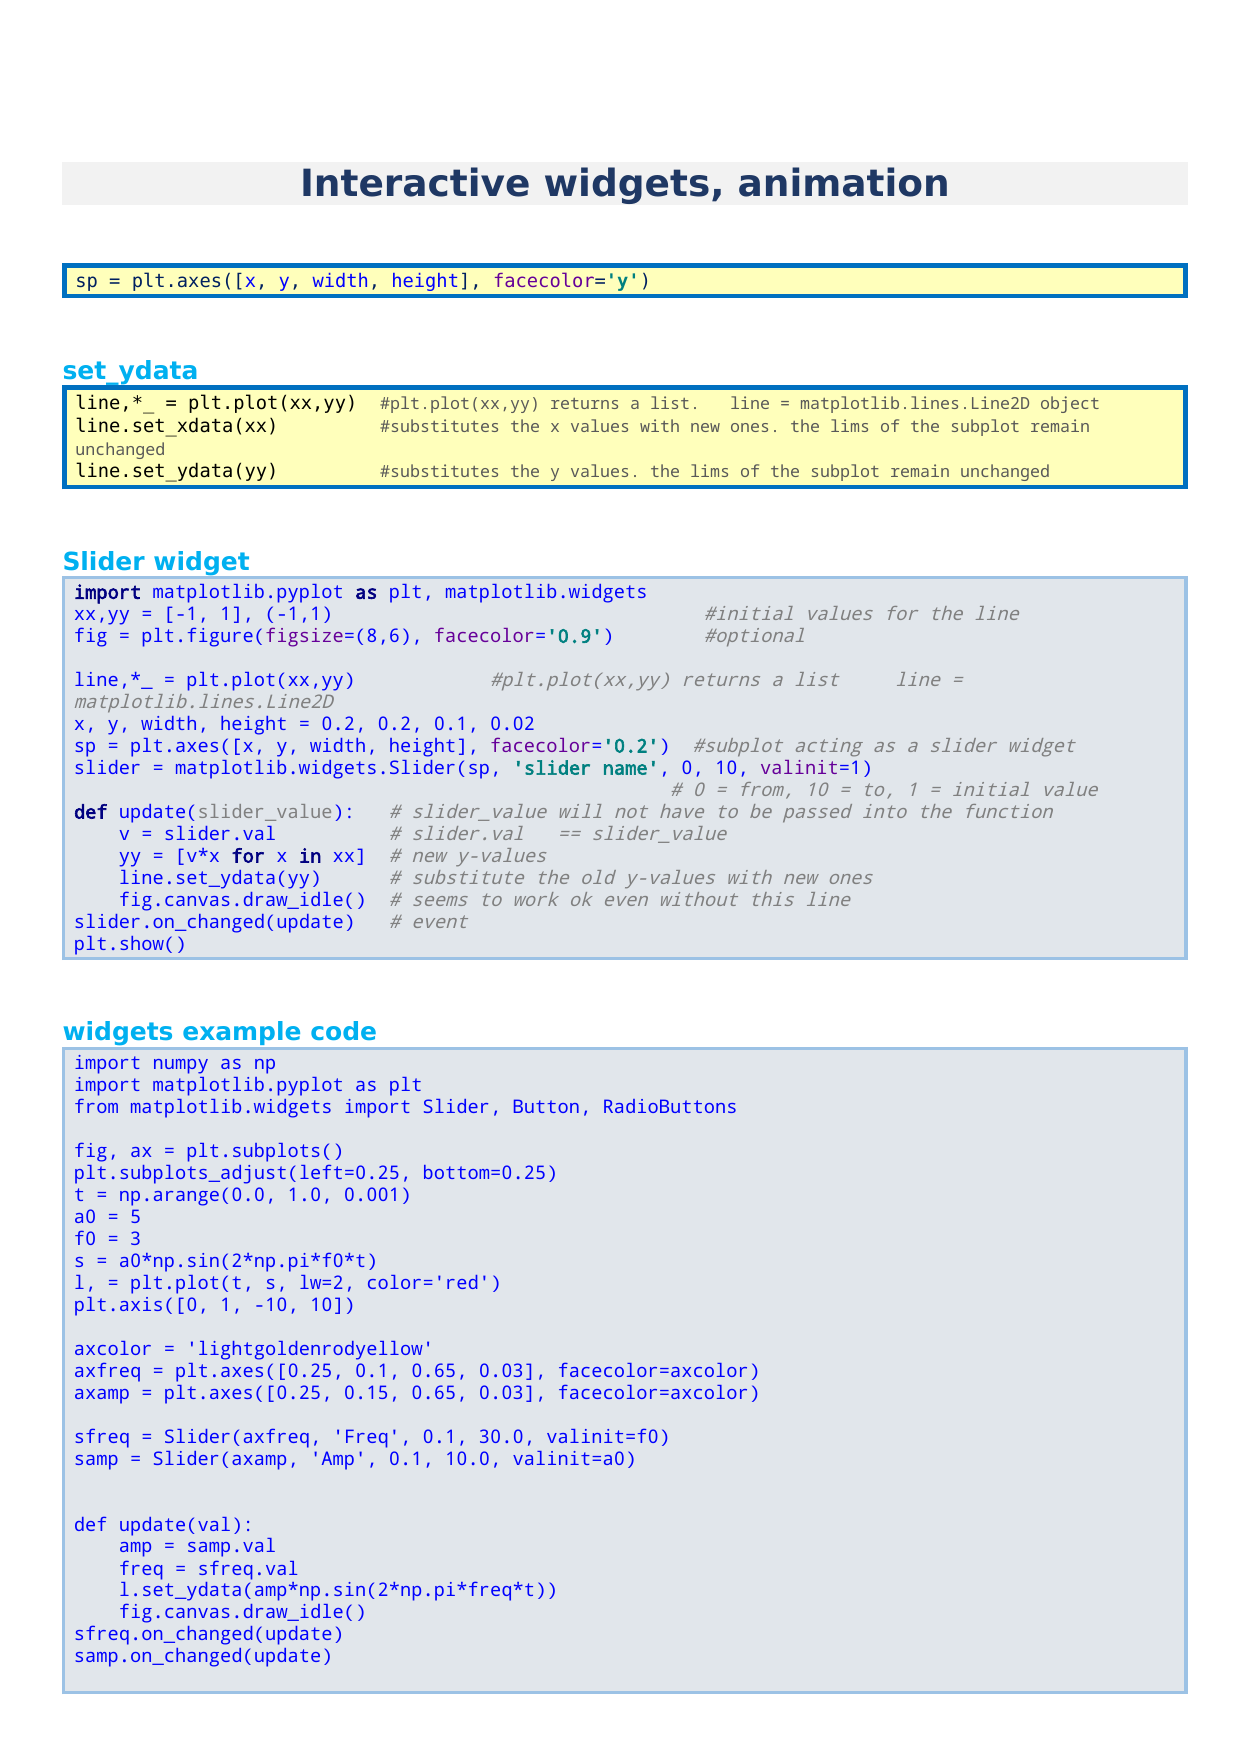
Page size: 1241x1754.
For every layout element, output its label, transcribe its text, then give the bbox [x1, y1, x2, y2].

text fig.canvas.draw_idle() [65, 1596, 1184, 1618]
text f0 = 3 [65, 1223, 1184, 1244]
text a0 = 5 [65, 1201, 1184, 1223]
text sp = plt.axes([x, y, width, height], facecolor='y') [67, 268, 1183, 294]
text from matplotlib.widgets import Slider, Button, RadioButtons [65, 1091, 1184, 1113]
text axamp = plt.axes([0.25, 0.15, 0.65, 0.03], facecolor=axcolor) [65, 1376, 1184, 1398]
title set_ydata [62, 356, 1188, 385]
text t = np.arange(0.0, 1.0, 0.001) [65, 1179, 1184, 1201]
subtitle Interactive widgets, animation [62, 162, 1188, 205]
text import numpy as np [65, 1050, 1184, 1069]
title Slider widget [62, 547, 1188, 576]
text freq = sfreq.val [65, 1552, 1184, 1574]
text axcolor = 'lightgoldenrodyellow' [65, 1332, 1184, 1354]
text samp.on_changed(update) [65, 1640, 1184, 1662]
text sfreq = Slider(axfreq, 'Freq', 0.1, 30.0, valinit=f0) [65, 1420, 1184, 1442]
text amp = samp.val [65, 1530, 1184, 1552]
text sfreq.on_changed(update) [65, 1618, 1184, 1640]
text axfreq = plt.axes([0.25, 0.1, 0.65, 0.03], facecolor=axcolor) [65, 1354, 1184, 1376]
text def update(val): [65, 1508, 1184, 1530]
text l, = plt.plot(t, s, lw=2, color='red') [65, 1267, 1184, 1288]
text import matplotlib.pyplot as plt, matplotlib.widgets xx,yy = [-1, 1], (-1,1) #initial values for the line fig = plt.figure(figsize=(8,6), facecolor='0.9') #optional line,*_ = plt.plot(xx,yy) #plt.plot(xx,yy) returns a list line = matplotlib.lines.Line2D x, y, width, height = 0.2, 0.2, 0.1, 0.02 sp = plt.axes([x, y, width, height], facecolor='0.2') #subplot acting as a slider widget slider = matplotlib.widgets.Slider(sp, 'slider name', 0, 10, valinit=1) # 0 = from, 10 = to, 1 = initial value def update(slider_value): # slider_value will not have to be passed into the function v = slider.val # slider.val == slider_value yy = [v*x for x in xx] # new y-values line.set_ydata(yy) # substitute the old y-values with new ones fig.canvas.draw_idle() # seems to work ok even without this line slider.on_changed(update) # event plt.show() [65, 579, 1184, 957]
text samp = Slider(axamp, 'Amp', 0.1, 10.0, valinit=a0) [65, 1442, 1184, 1464]
text l.set_ydata(amp*np.sin(2*np.pi*freq*t)) [65, 1574, 1184, 1596]
text fig, ax = plt.subplots() [65, 1135, 1184, 1157]
text plt.axis([0, 1, -10, 10]) [65, 1288, 1184, 1311]
text import matplotlib.pyplot as plt [65, 1069, 1184, 1091]
text plt.subplots_adjust(left=0.25, bottom=0.25) [65, 1157, 1184, 1179]
title widgets example code [62, 1018, 1188, 1047]
text line,*_ = plt.plot(xx,yy) #plt.plot(xx,yy) returns a list. line = matplotlib.lines.Line2D object line.set_xdata(xx) #substitutes the x values with new ones. the lims of the subplot remain unchanged line.set_ydata(yy) #substitutes the y values. the lims of the subplot remain unchanged [67, 390, 1183, 485]
text s = a0*np.sin(2*np.pi*f0*t) [65, 1244, 1184, 1267]
